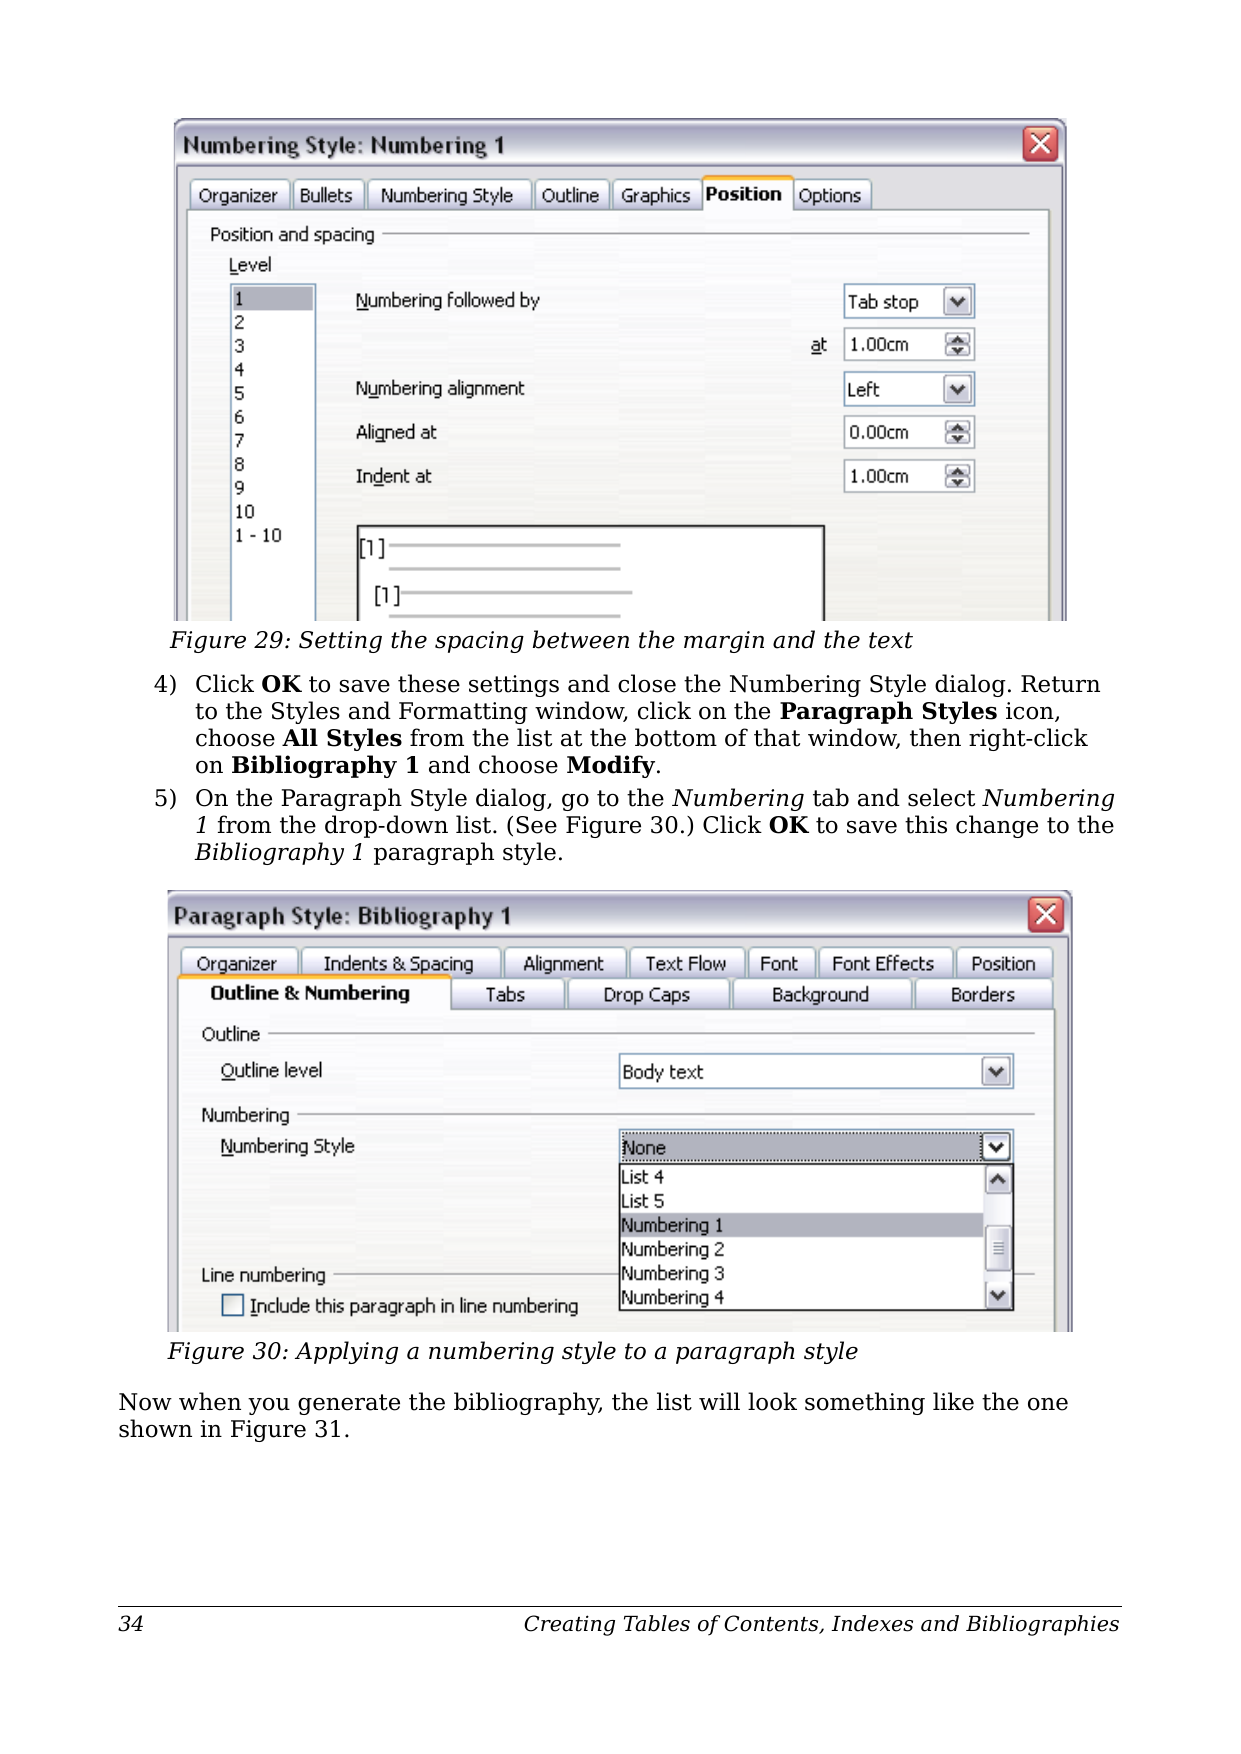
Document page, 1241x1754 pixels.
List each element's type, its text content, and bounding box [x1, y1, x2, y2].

text Figure 30: Applying a numbering style to a paragraph style [168, 1338, 1073, 1365]
text Now when you generate the bibliography, the list will look something like the one shown in Figure 31. [118, 1389, 1122, 1443]
list Click OK to save these settings and close the Numbering Style dialog. Return to the Styles and Formatting window, click on the Paragraph Styles icon, choose All Styles from the list at the bottom of that window, then right-click on Bibliography 1 and choose Modify. [177, 671, 1122, 779]
list On the Paragraph Style dialog, go to the Numbering tab and select Numbering 1 from the drop-down list. (See Figure 30.) Click OK to save this change to the Bibliography 1 paragraph style. [177, 785, 1122, 865]
text Figure 29: Setting the spacing between the margin and the text [170, 627, 1070, 654]
picture [173, 118, 1067, 621]
picture [167, 890, 1073, 1332]
